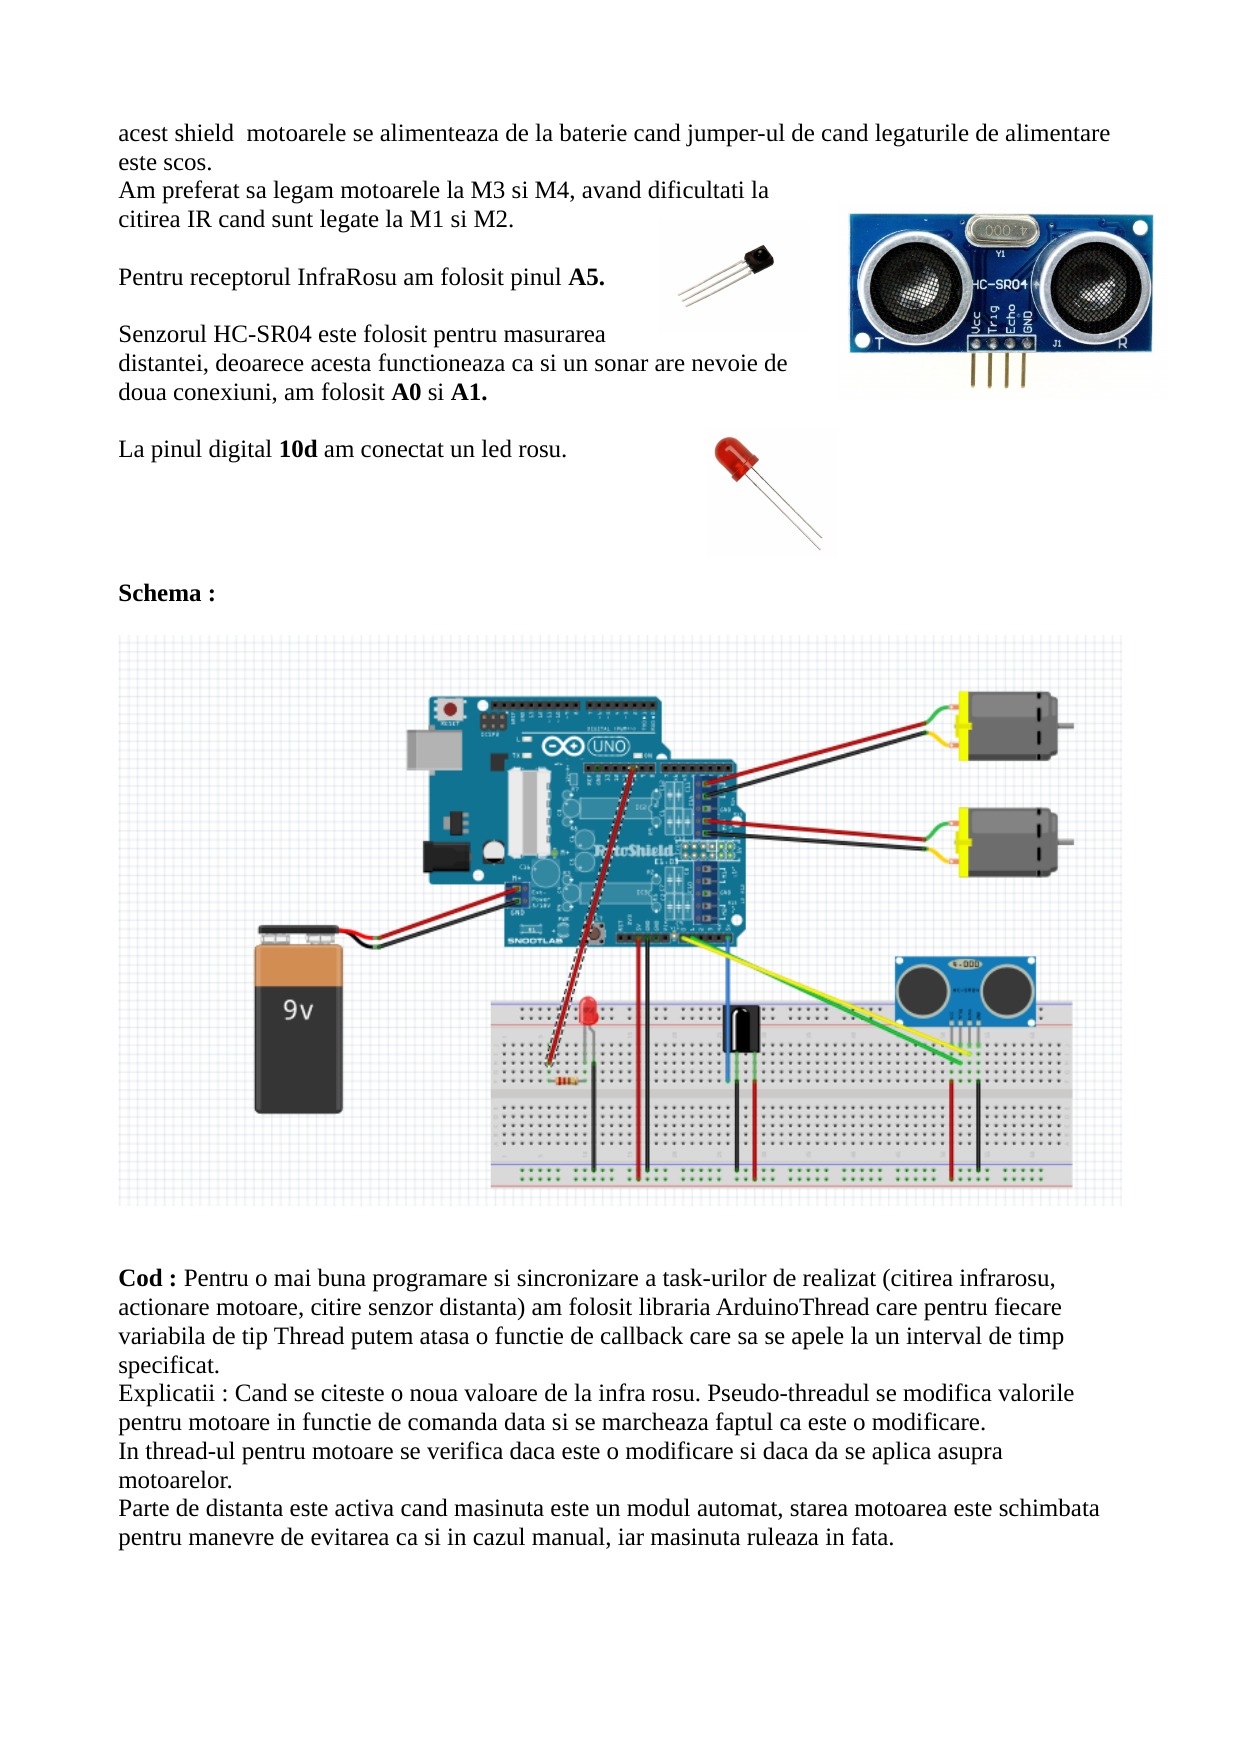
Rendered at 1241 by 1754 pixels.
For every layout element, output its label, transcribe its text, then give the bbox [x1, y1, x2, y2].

picture [836, 201, 1170, 399]
text Pentru receptorul InfraRosu am folosit pinul A5. [118, 262, 657, 291]
text In thread-ul pentru motoare se verifica daca este o modificare si daca da se aplica asupra motoarelor. [118, 1436, 1122, 1493]
text Senzorul HC-SR04 este folosit pentru masurarea distantei, deoarece acesta functioneaza ca si un sonar are nevoie de doua conexiuni, am folosit A0 si A1. [118, 319, 1122, 406]
text Cod : Pentru o mai buna programare si sincronizare a task-urilor de realizat (citirea infrarosu, actionare motoare, citire senzor distanta) am folosit libraria ArduinoThread care pentru fiecare variabila de tip Thread putem atasa o functie de callback care sa se apele la un interval de timp specificat. [118, 1263, 1122, 1378]
picture [705, 426, 837, 558]
text Am preferat sa legam motoarele la M3 si M4, avand dificultati la citirea IR cand sunt legate la M1 si M2. [118, 176, 1122, 233]
text Parte de distanta este activa cand masinuta este un modul automat, starea motoarea este schimbata pentru manevre de evitarea ca si in cazul manual, iar masinuta ruleaza in fata. [118, 1493, 1122, 1551]
picture [118, 635, 1123, 1206]
text Schema : [118, 578, 1122, 607]
text La pinul digital 10d am conectat un led rosu. [118, 434, 705, 463]
text Explicatii : Cand se citeste o noua valoare de la infra rosu. Pseudo-threadul se modifica valorile pentru motoare in functie de comanda data si se marcheaza faptul ca este o modificare. [118, 1378, 1122, 1436]
picture [657, 219, 809, 333]
text acest shield motoarele se alimenteaza de la baterie cand jumper-ul de cand legaturile de alimentare este scos. [118, 118, 1122, 176]
text [837, 434, 1122, 463]
